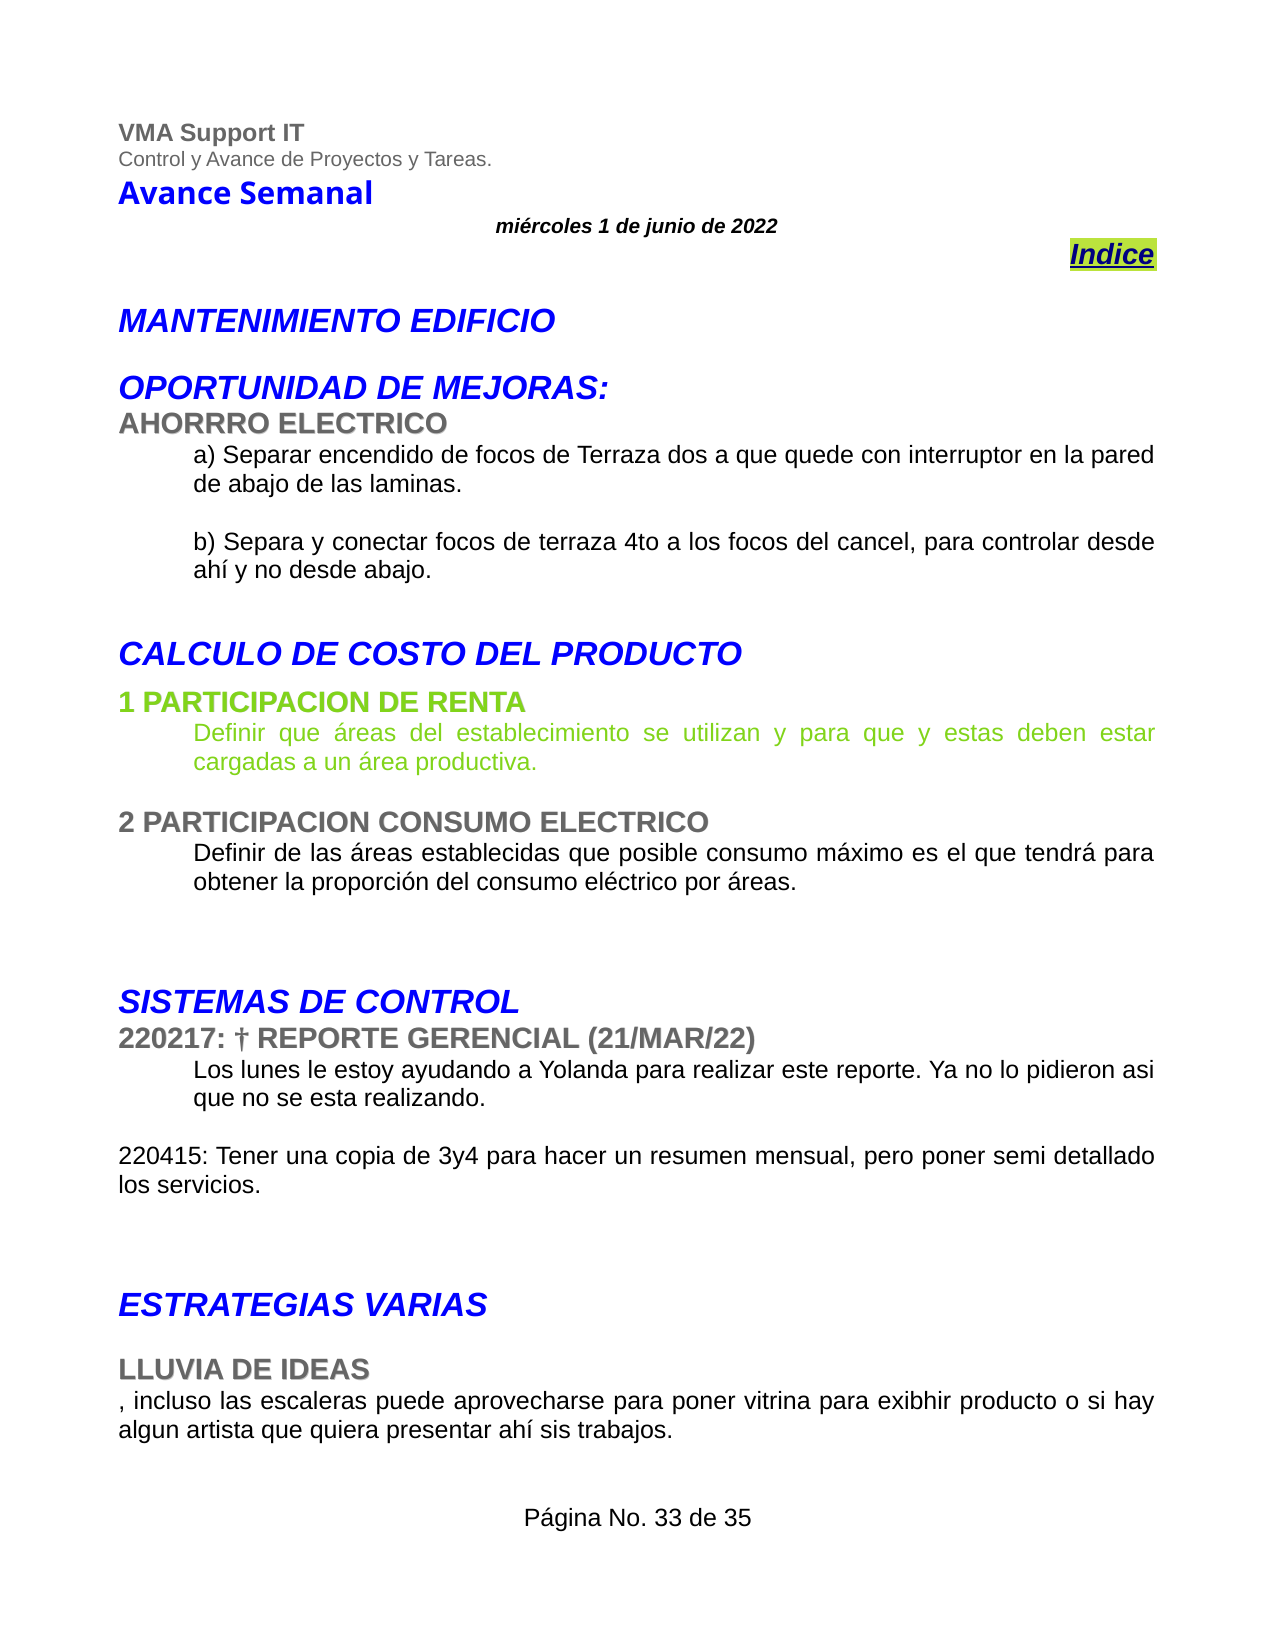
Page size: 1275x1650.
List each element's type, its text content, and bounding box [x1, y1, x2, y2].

subtitle LLUVIA DE IDEAS [118, 1352, 1157, 1386]
subtitle MANTENIMIENTO EDIFICIO [118, 300, 1157, 339]
text a) Separar encendido de focos de Terraza dos a que quede con interruptor en la pared de abajo de las laminas. [193, 440, 1157, 498]
subtitle OPORTUNIDAD DE MEJORAS: [118, 368, 1157, 406]
text Definir que áreas del establecimiento se utilizan y para que y estas deben estar cargadas a un área productiva. [193, 718, 1157, 776]
subtitle 220217: † REPORTE GERENCIAL (21/MAR/22) [118, 1021, 1157, 1055]
text b) Separa y conectar focos de terraza 4to a los focos del cancel, para controlar desde ahí y no desde abajo. [193, 526, 1157, 584]
subtitle 1 PARTICIPACION DE RENTA [118, 685, 1157, 718]
subtitle 2 PARTICIPACION CONSUMO ELECTRICO [118, 805, 1157, 838]
subtitle AHORRRO ELECTRICO [118, 406, 1157, 440]
subtitle ESTRATEGIAS VARIAS [118, 1285, 1157, 1323]
subtitle CALCULO DE COSTO DEL PRODUCTO [118, 633, 1157, 672]
text , incluso las escaleras puede aprovecharse para poner vitrina para exibhir producto o si hay algun artista que quiera presentar ahí sis trabajos. [118, 1386, 1157, 1443]
subtitle SISTEMAS DE CONTROL [118, 982, 1157, 1021]
text Definir de las áreas establecidas que posible consumo máximo es el que tendrá para obtener la proporción del consumo eléctrico por áreas. [193, 838, 1157, 896]
text 220415: Tener una copia de 3y4 para hacer un resumen mensual, pero poner semi detallado los servicios. [118, 1141, 1157, 1198]
text Los lunes le estoy ayudando a Yolanda para realizar este reporte. Ya no lo pidieron asi que no se esta realizando. [193, 1055, 1157, 1112]
